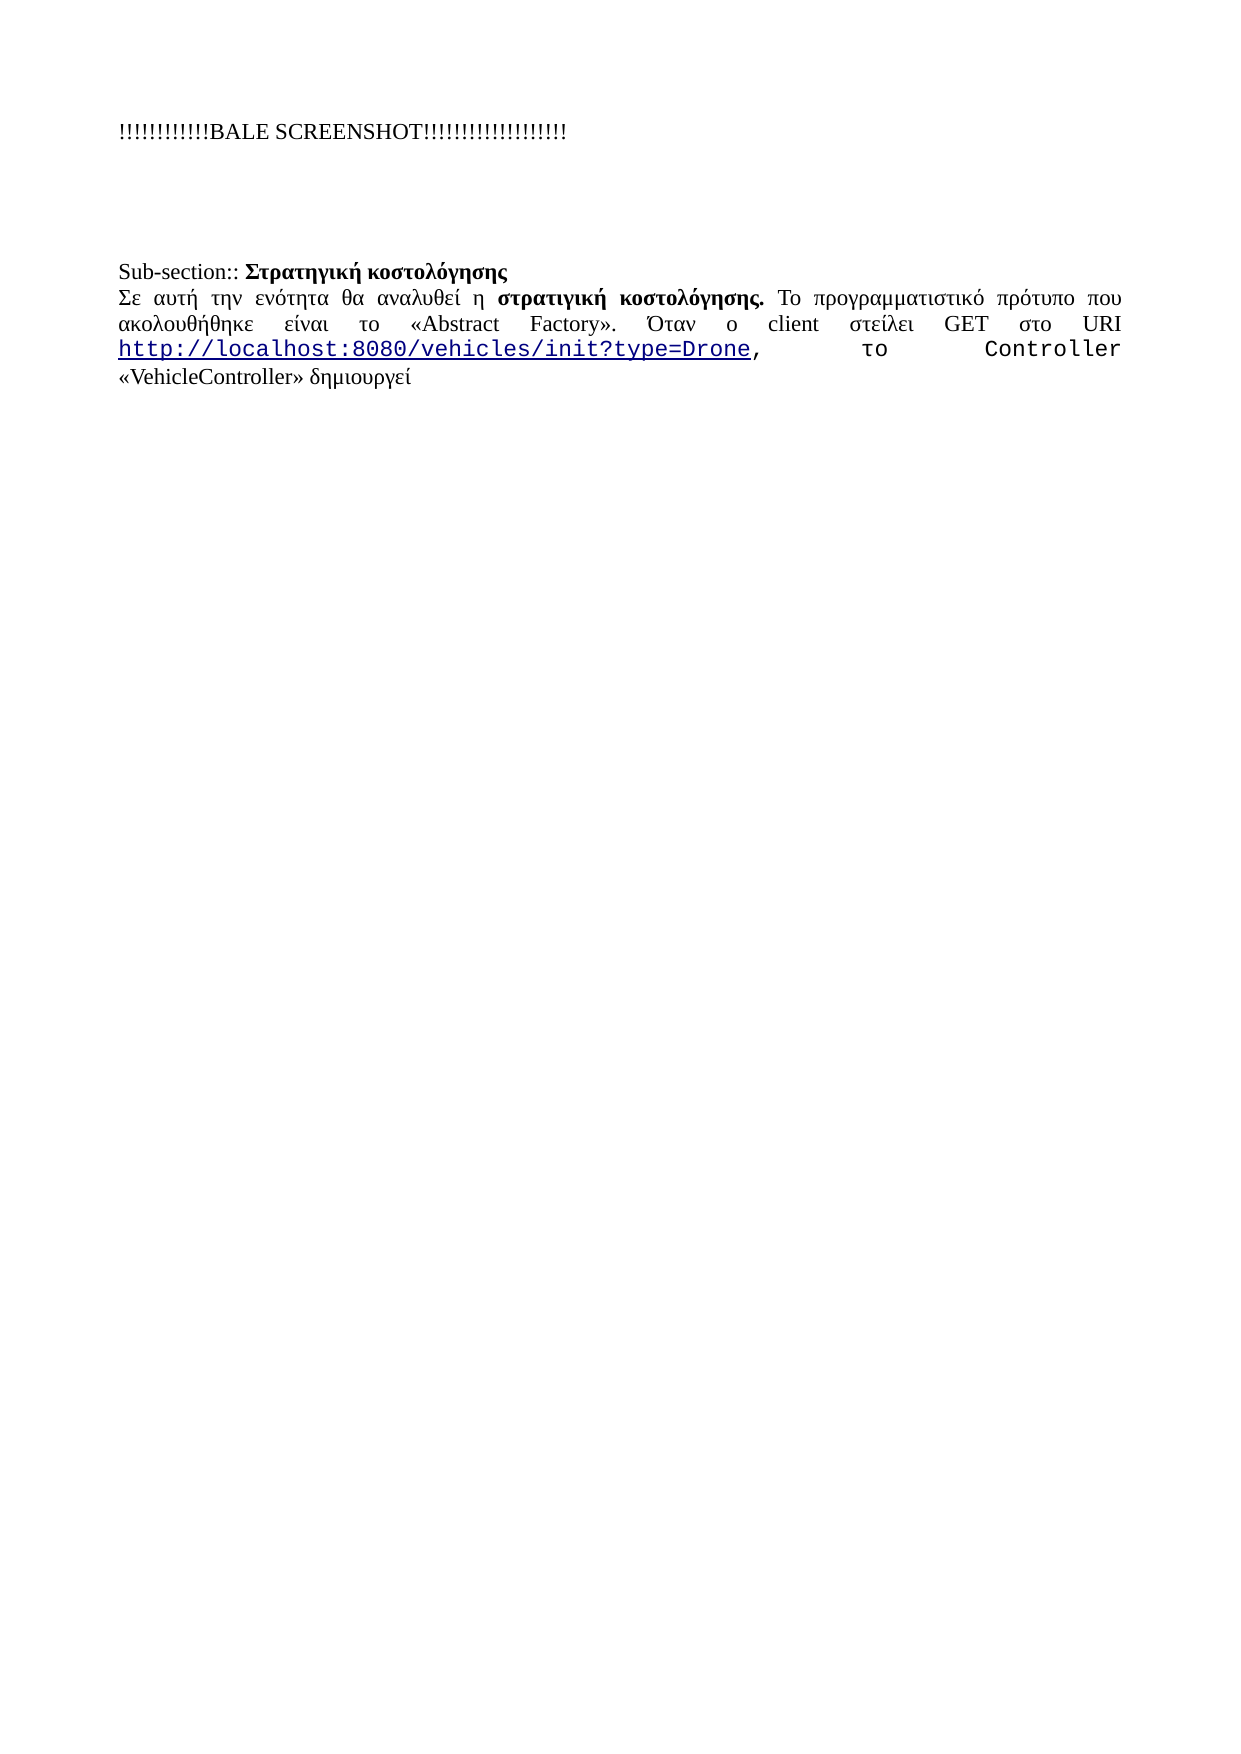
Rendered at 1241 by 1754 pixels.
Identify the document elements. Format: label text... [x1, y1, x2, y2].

text Σε αυτή την ενότητα θα αναλυθεί η στρατιγική κοστολόγησης. Το προγραμματιστικό πρότυπο που ακολουθήθηκε είναι το «Abstract Factory». Όταν ο client στείλει GET στο URI http://localhost:8080/vehicles/init?type=Drone, το Controller «VehicleController» δημιουργεί [118, 284, 1122, 389]
text Sub-section:: Στρατηγική κοστολόγησης [118, 258, 1122, 284]
text !!!!!!!!!!!!BALE SCREENSHOT!!!!!!!!!!!!!!!!!!! [118, 118, 1122, 144]
